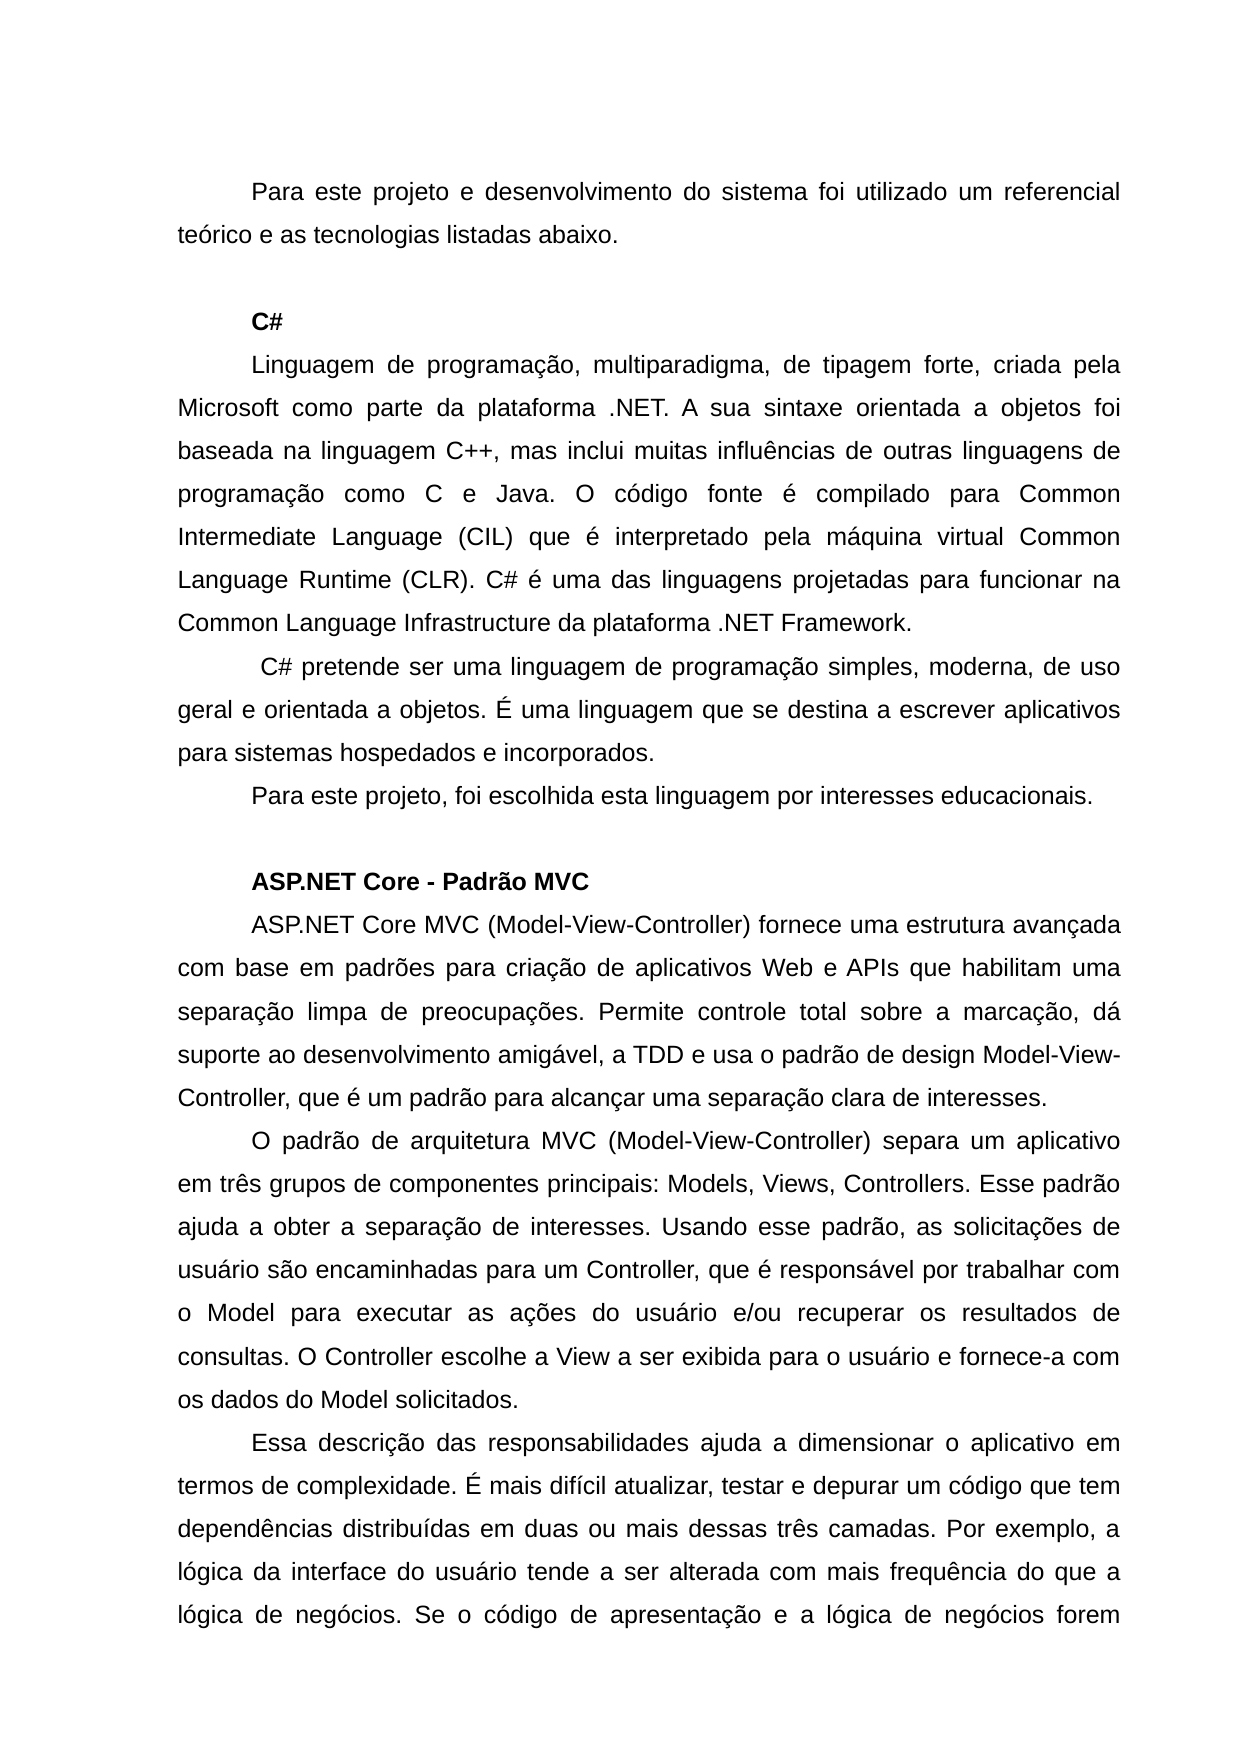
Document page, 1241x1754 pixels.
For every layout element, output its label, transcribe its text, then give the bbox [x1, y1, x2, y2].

text Linguagem de programação, multiparadigma, de tipagem forte, criada pela Microsoft como parte da plataforma .NET. A sua sintaxe orientada a objetos foi baseada na linguagem C++, mas inclui muitas influências de outras linguagens de programação como C e Java. O código fonte é compilado para Common Intermediate Language (CIL) que é interpretado pela máquina virtual Common Language Runtime (CLR). C# é uma das linguagens projetadas para funcionar na Common Language Infrastructure da plataforma .NET Framework. [177, 350, 1122, 637]
text ASP.NET Core MVC (Model-View-Controller) fornece uma estrutura avançada com base em padrões para criação de aplicativos Web e APIs que habilitam uma separação limpa de preocupações. Permite controle total sobre a marcação, dá suporte ao desenvolvimento amigável, a TDD e usa o padrão de design Model-View-Controller, que é um padrão para alcançar uma separação clara de interesses. [177, 910, 1122, 1112]
text ASP.NET Core - Padrão MVC [177, 867, 1122, 896]
text Para este projeto e desenvolvimento do sistema foi utilizado um referencial teórico e as tecnologias listadas abaixo. [177, 177, 1122, 249]
text C# [177, 307, 1122, 335]
text O padrão de arquitetura MVC (Model-View-Controller) separa um aplicativo em três grupos de componentes principais: Models, Views, Controllers. Esse padrão ajuda a obter a separação de interesses. Usando esse padrão, as solicitações de usuário são encaminhadas para um Controller, que é responsável por trabalhar com o Model para executar as ações do usuário e/ou recuperar os resultados de consultas. O Controller escolhe a View a ser exibida para o usuário e fornece-a com os dados do Model solicitados. [177, 1126, 1122, 1413]
text Essa descrição das responsabilidades ajuda a dimensionar o aplicativo em termos de complexidade. É mais difícil atualizar, testar e depurar um código que tem dependências distribuídas em duas ou mais dessas três camadas. Por exemplo, a lógica da interface do usuário tende a ser alterada com mais frequência do que a lógica de negócios. Se o código de apresentação e a lógica de negócios forem [177, 1428, 1122, 1629]
text Para este projeto, foi escolhida esta linguagem por interesses educacionais. [177, 781, 1122, 810]
text C# pretende ser uma linguagem de programação simples, moderna, de uso geral e orientada a objetos. É uma linguagem que se destina a escrever aplicativos para sistemas hospedados e incorporados. [177, 652, 1122, 767]
